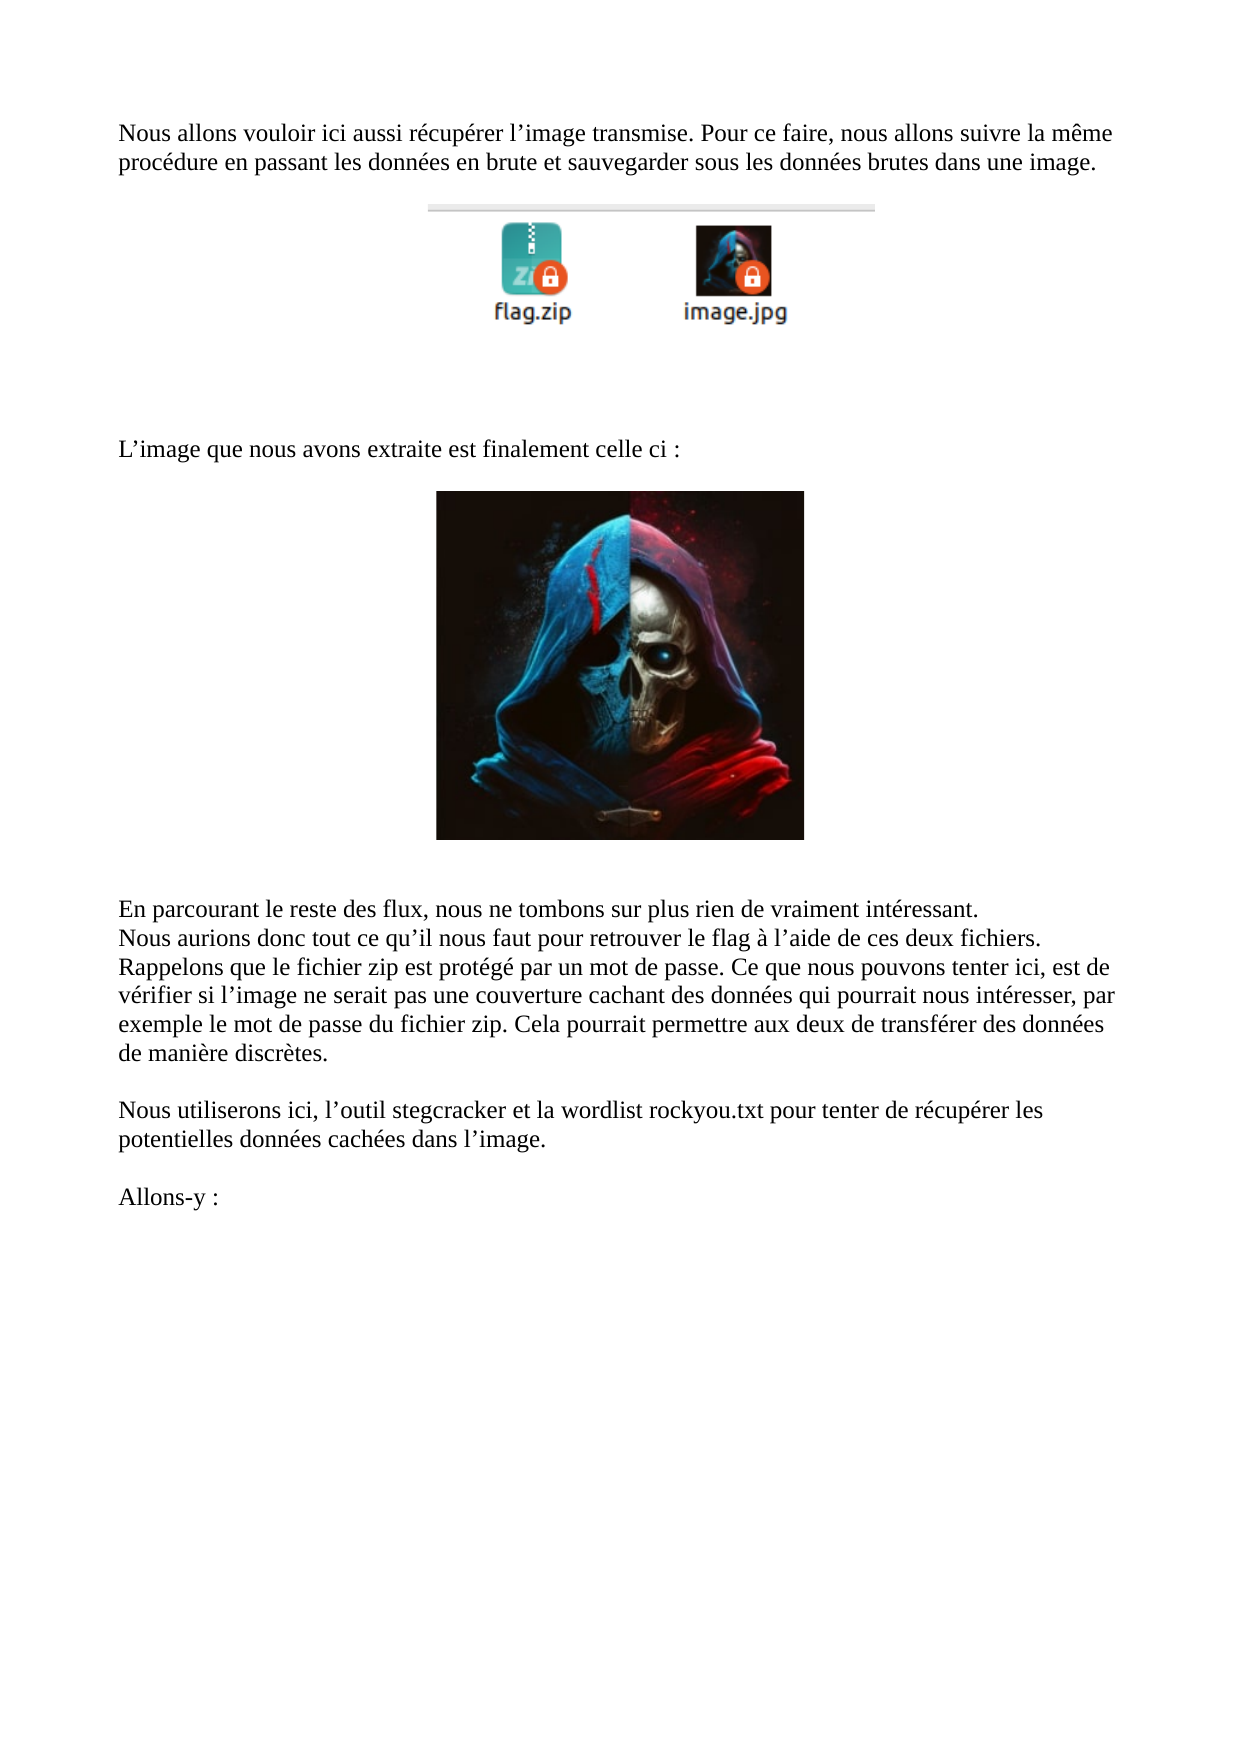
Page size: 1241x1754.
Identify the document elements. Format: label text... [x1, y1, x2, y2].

text Nous allons vouloir ici aussi récupérer l’image transmise. Pour ce faire, nous allons suivre la même procédure en passant les données en brute et sauvegarder sous les données brutes dans une image. [118, 118, 1122, 176]
text Nous utiliserons ici, l’outil stegcracker et la wordlist rockyou.txt pour tenter de récupérer les potentielles données cachées dans l’image. [118, 1096, 1122, 1153]
picture [427, 204, 875, 409]
text Rappelons que le fichier zip est protégé par un mot de passe. Ce que nous pouvons tenter ici, est de vérifier si l’image ne serait pas une couverture cachant des données qui pourrait nous intéresser, par exemple le mot de passe du fichier zip. Cela pourrait permettre aux deux de transférer des données de manière discrètes. [118, 952, 1122, 1067]
text L’image que nous avons extraite est finalement celle ci : [118, 434, 1122, 463]
text Allons-y : [118, 1182, 1122, 1211]
picture [436, 491, 805, 840]
text Nous aurions donc tout ce qu’il nous faut pour retrouver le flag à l’aide de ces deux fichiers. [118, 923, 1122, 952]
text En parcourant le reste des flux, nous ne tombons sur plus rien de vraiment intéressant. [118, 894, 1122, 923]
